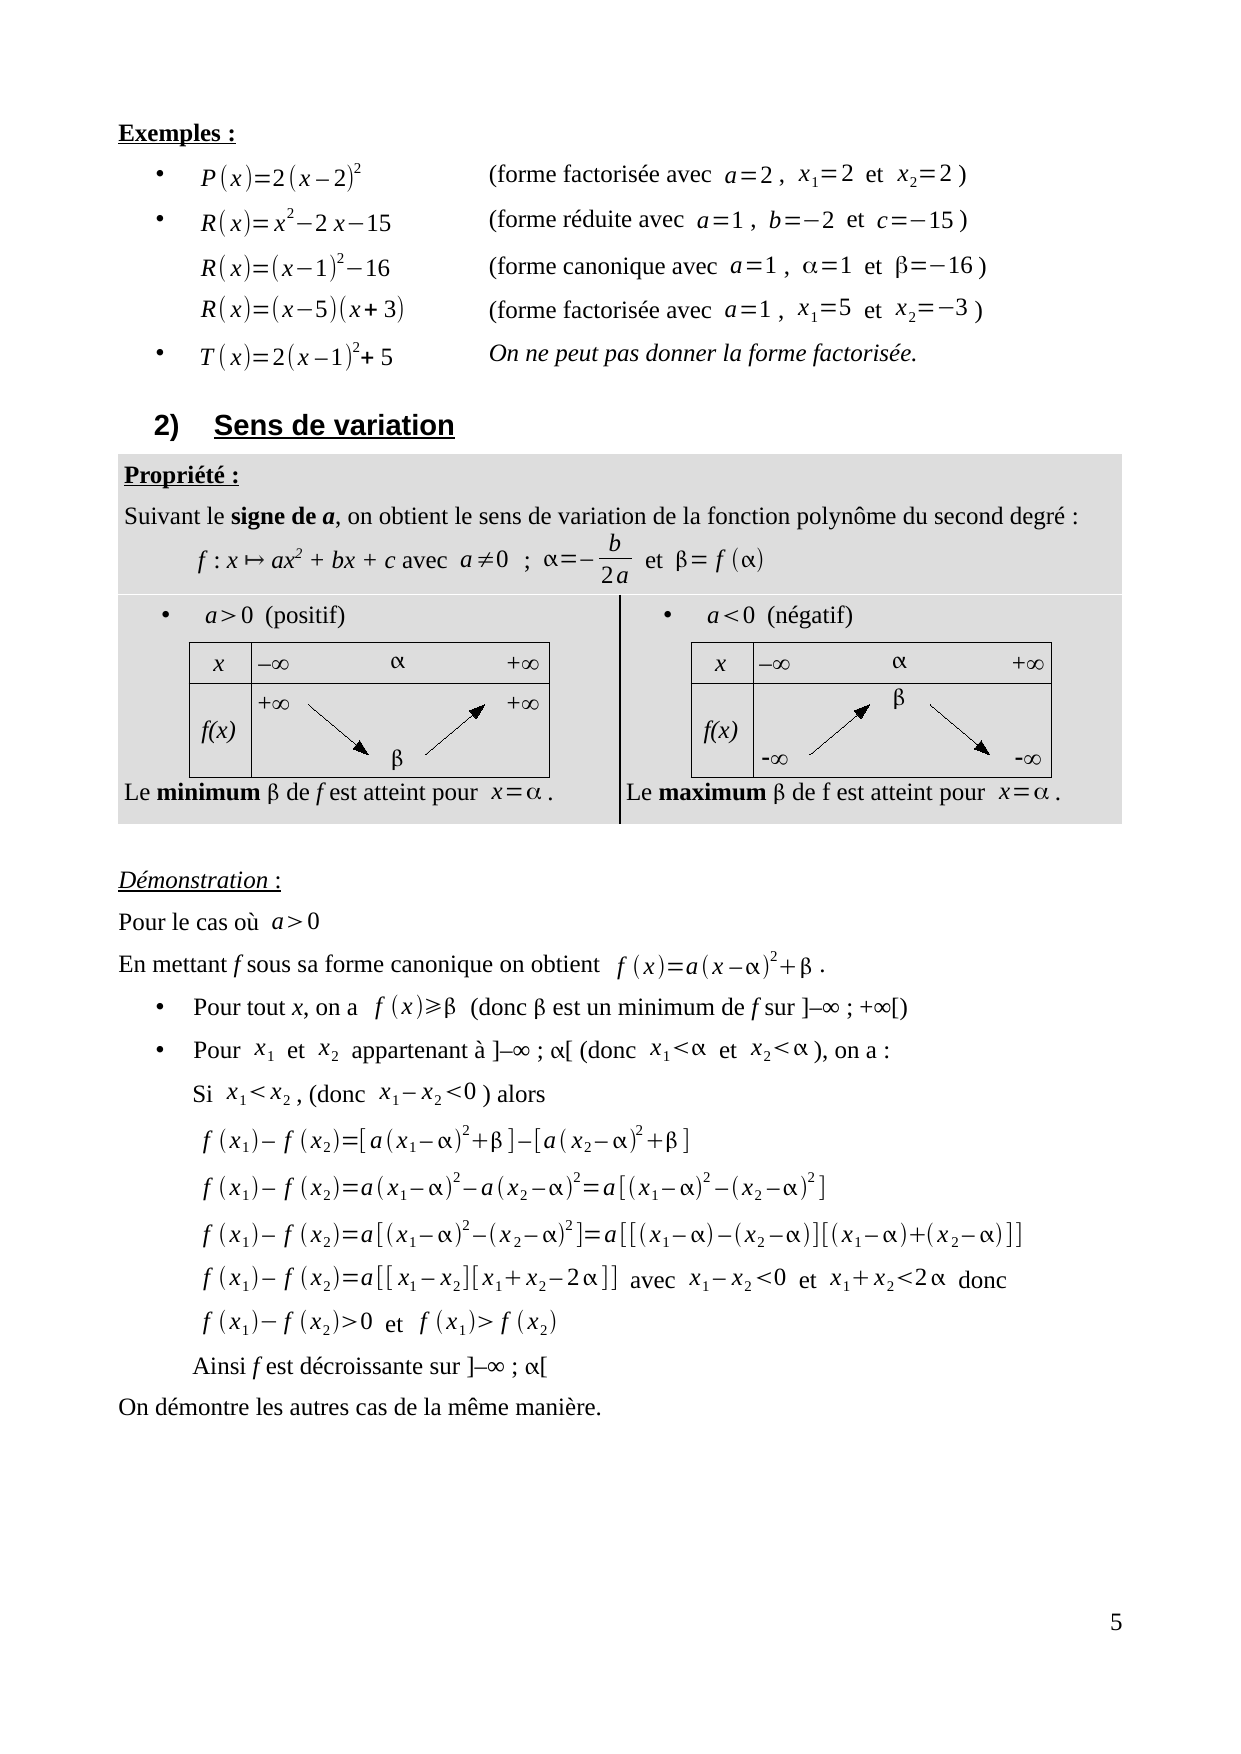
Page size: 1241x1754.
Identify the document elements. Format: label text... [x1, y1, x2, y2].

text Démonstration : [118, 865, 1122, 894]
table_cell [296, 684, 381, 777]
table_cell [916, 684, 1004, 777]
text avec et donc [118, 1264, 1122, 1295]
list Pour et appartenant à ]–∞ ; [ (donc et ), on a : [156, 1034, 1122, 1065]
table_cell +∞ [496, 684, 549, 777]
list (forme factorisée avec , et ) [156, 159, 1122, 192]
table_header –∞ [754, 643, 797, 683]
list (forme canonique avec , et ) [156, 249, 1122, 281]
subtitle Sens de variation [153, 408, 1122, 442]
text Si , (donc ) alors [118, 1078, 1122, 1109]
table_header Propriété : Suivant le signe de a, on obtient le sens de variation de la fonction polynôme du second degré : f : x ↦ ax2 + bx + c avec ; et [118, 454, 1122, 594]
table_cell -∞ [1005, 684, 1051, 777]
text Pour le cas où [118, 907, 1122, 935]
table_cell [414, 684, 496, 777]
text et [118, 1307, 1122, 1339]
table_header +∞ [496, 643, 549, 683]
text Ainsi f est décroissante sur ]–∞ ; [ [118, 1351, 1122, 1380]
table_header x [692, 643, 753, 683]
table_header [916, 643, 1004, 683]
table_cell (positif) Le minimum  de f est atteint pour . [118, 595, 619, 824]
text En mettant f sous sa forme canonique on obtient . [118, 948, 1122, 980]
table_cell +∞ [252, 684, 296, 777]
table_header –∞ [252, 643, 296, 683]
text Exemples : [118, 118, 1122, 147]
table_cell -∞ [754, 684, 797, 777]
table_header  [883, 643, 916, 683]
table_cell  [381, 684, 413, 777]
list On ne peut pas donner la forme factorisée. [156, 338, 1122, 371]
table_cell  [883, 684, 916, 777]
list (forme réduite avec , et ) [156, 204, 1122, 237]
table_header +∞ [1005, 643, 1051, 683]
table_header  [381, 643, 413, 683]
table_header [296, 643, 381, 683]
table_header [797, 643, 883, 683]
table_cell f(x) [190, 684, 251, 777]
list Pour tout x, on a (donc  est un minimum de f sur ]–∞ ; +∞[) [156, 992, 1122, 1021]
table_header x [190, 643, 251, 683]
table_cell [797, 684, 883, 777]
table_cell f(x) [692, 684, 753, 777]
list (forme factorisée avec , et ) [156, 294, 1122, 325]
table_header [414, 643, 496, 683]
text On démontre les autres cas de la même manière. [118, 1392, 1122, 1421]
table_cell (négatif) Le maximum  de f est atteint pour . [621, 595, 1122, 824]
